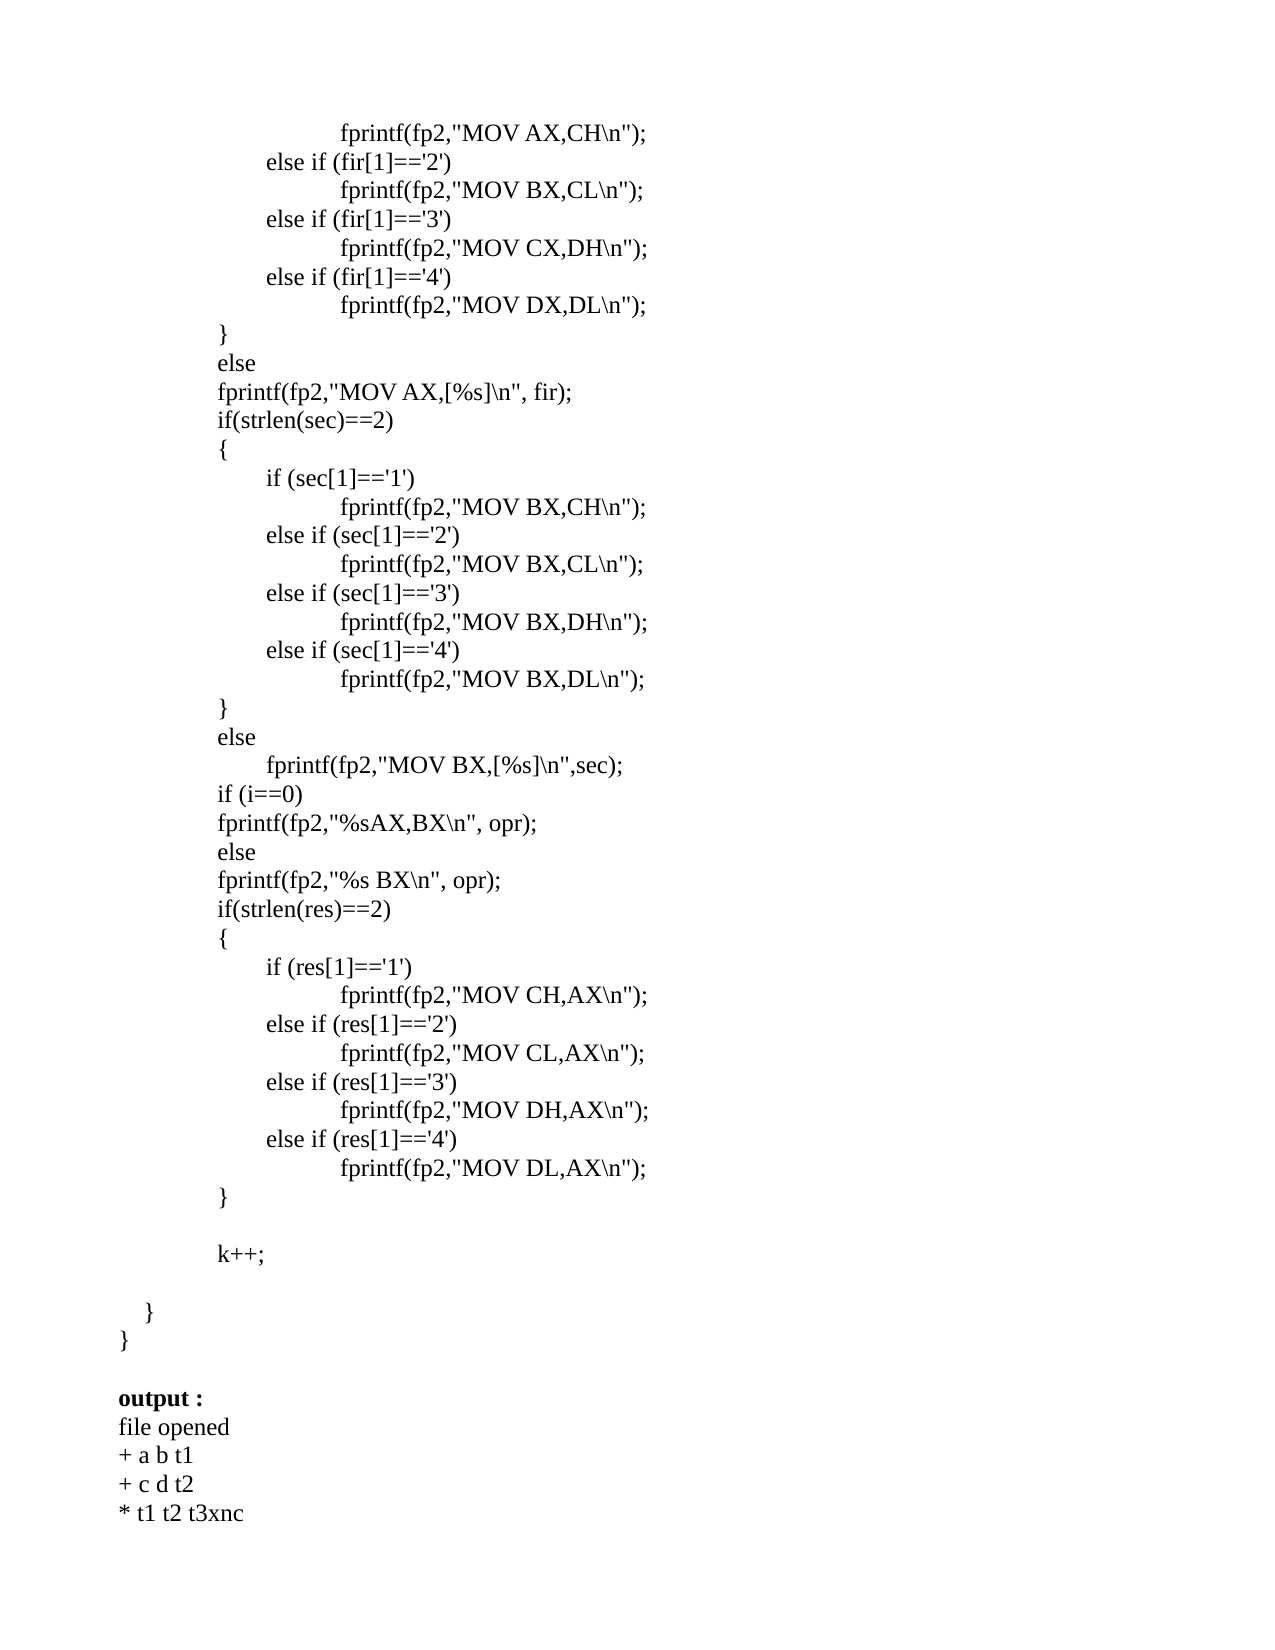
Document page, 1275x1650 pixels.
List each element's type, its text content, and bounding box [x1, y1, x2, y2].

text else [118, 837, 1157, 866]
text fprintf(fp2,"MOV CL,AX\n"); [118, 1038, 1157, 1067]
text fprintf(fp2,"%sAX,BX\n", opr); [118, 808, 1157, 837]
text * t1 t2 t3xnc [118, 1498, 1157, 1527]
text else if (fir[1]=='2') [118, 147, 1157, 176]
text if(strlen(res)==2) [118, 894, 1157, 923]
text else [118, 348, 1157, 377]
text fprintf(fp2,"MOV DL,AX\n"); [118, 1153, 1157, 1182]
text fprintf(fp2,"MOV AX,[%s]\n", fir); [118, 377, 1157, 406]
text else if (sec[1]=='4') [118, 636, 1157, 664]
text else if (res[1]=='2') [118, 1009, 1157, 1038]
text fprintf(fp2,"MOV BX,CL\n"); [118, 549, 1157, 578]
text if (sec[1]=='1') [118, 463, 1157, 492]
text file opened [118, 1412, 1157, 1441]
text fprintf(fp2,"MOV AX,CH\n"); [118, 118, 1157, 147]
text fprintf(fp2,"MOV BX,CL\n"); [118, 176, 1157, 204]
text else if (res[1]=='3') [118, 1067, 1157, 1096]
text fprintf(fp2,"%s BX\n", opr); [118, 866, 1157, 894]
text fprintf(fp2,"MOV BX,DL\n"); [118, 664, 1157, 693]
text output : [118, 1383, 1157, 1412]
text + a b t1 [118, 1441, 1157, 1469]
text fprintf(fp2,"MOV DX,DL\n"); [118, 291, 1157, 319]
text { [118, 434, 1157, 463]
text } [118, 1326, 1157, 1354]
text + c d t2 [118, 1469, 1157, 1498]
text else [118, 722, 1157, 751]
text k++; [118, 1239, 1157, 1268]
text } [118, 1297, 1157, 1326]
text fprintf(fp2,"MOV BX,CH\n"); [118, 492, 1157, 521]
text else if (fir[1]=='4') [118, 262, 1157, 291]
text fprintf(fp2,"MOV CX,DH\n"); [118, 233, 1157, 262]
text fprintf(fp2,"MOV BX,DH\n"); [118, 607, 1157, 636]
text else if (fir[1]=='3') [118, 204, 1157, 233]
text if (res[1]=='1') [118, 952, 1157, 981]
text if (i==0) [118, 779, 1157, 808]
text } [118, 319, 1157, 348]
text fprintf(fp2,"MOV CH,AX\n"); [118, 981, 1157, 1009]
text } [118, 1182, 1157, 1211]
text if(strlen(sec)==2) [118, 406, 1157, 434]
text } [118, 693, 1157, 722]
text else if (sec[1]=='2') [118, 521, 1157, 549]
text fprintf(fp2,"MOV BX,[%s]\n",sec); [118, 751, 1157, 779]
text fprintf(fp2,"MOV DH,AX\n"); [118, 1096, 1157, 1124]
text else if (sec[1]=='3') [118, 578, 1157, 607]
text { [118, 923, 1157, 952]
text else if (res[1]=='4') [118, 1124, 1157, 1153]
